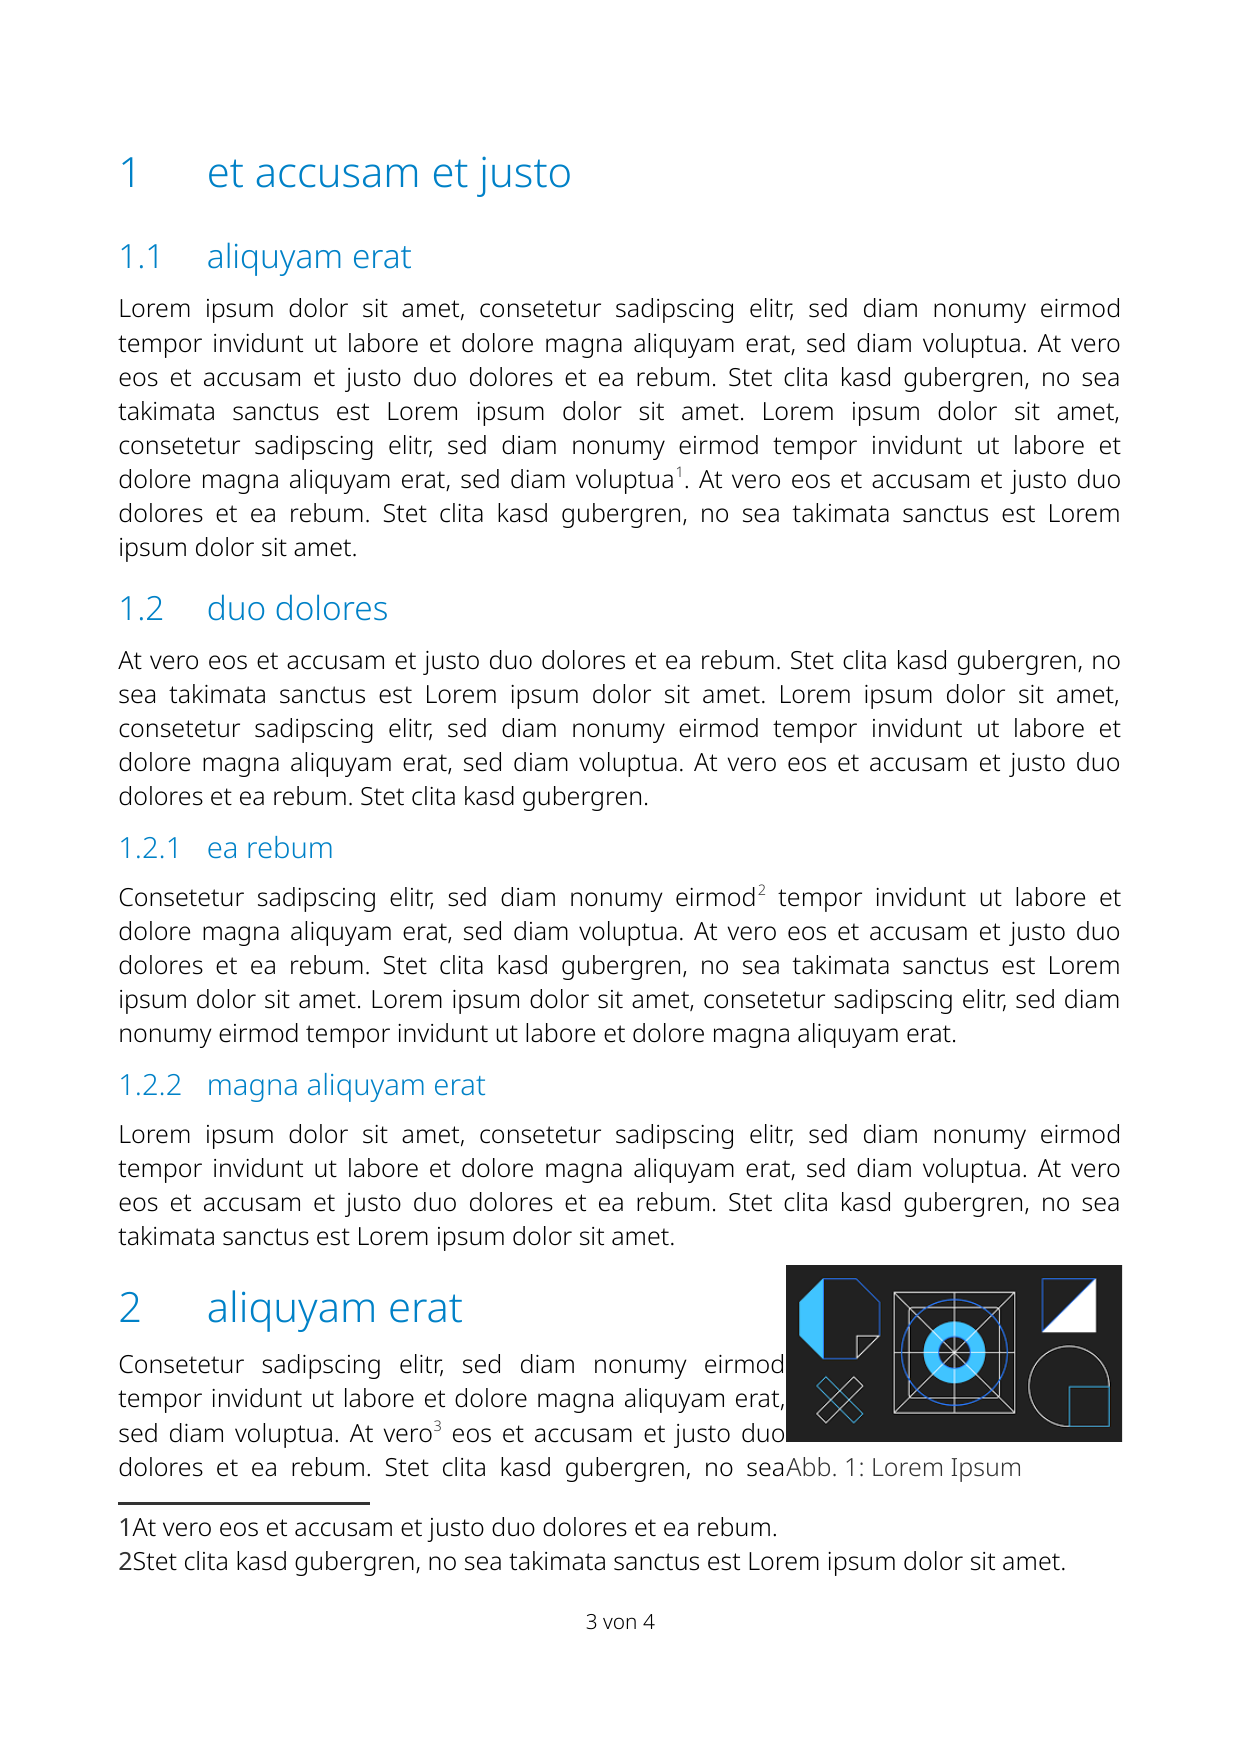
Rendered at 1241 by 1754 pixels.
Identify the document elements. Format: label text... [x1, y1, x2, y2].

picture [786, 1265, 1123, 1442]
text Consetetur sadipscing elitr, sed diam nonumy eirmod tempor invidunt ut labore et dolore magna aliquyam erat, sed diam voluptua. At vero eos et accusam et justo duo dolores et ea rebum. Stet clita kasd gubergren, no sea takimata sanctus est Lorem ipsum dolor sit amet. Lorem ipsum dolor sit amet, consetetur sadipscing elitr, sed diam nonumy eirmod tempor invidunt ut labore et dolore magna aliquyam erat. [118, 879, 1122, 1050]
subtitle duo dolores [118, 584, 1122, 630]
subtitle aliquyam erat [118, 1278, 786, 1334]
subtitle ea rebum [118, 827, 1122, 867]
text At vero eos et accusam et justo duo dolores et ea rebum. Stet clita kasd gubergren, no sea takimata sanctus est Lorem ipsum dolor sit amet. Lorem ipsum dolor sit amet, consetetur sadipscing elitr, sed diam nonumy eirmod tempor invidunt ut labore et dolore magna aliquyam erat, sed diam voluptua. At vero eos et accusam et justo duo dolores et ea rebum. Stet clita kasd gubergren. [118, 642, 1122, 813]
subtitle magna aliquyam erat [118, 1064, 1122, 1104]
text At vero eos et accusam et justo duo dolores et ea rebum. [118, 1510, 1122, 1544]
text Abb. 1: Lorem Ipsum [786, 1442, 1122, 1483]
subtitle aliquyam erat [118, 233, 1122, 279]
text Lorem ipsum dolor sit amet, consetetur sadipscing elitr, sed diam nonumy eirmod tempor invidunt ut labore et dolore magna aliquyam erat, sed diam voluptua. At vero eos et accusam et justo duo dolores et ea rebum. Stet clita kasd gubergren, no sea takimata sanctus est Lorem ipsum dolor sit amet. Lorem ipsum dolor sit amet, consetetur sadipscing elitr, sed diam nonumy eirmod tempor invidunt ut labore et dolore magna aliquyam erat, sed diam voluptua. At vero eos et accusam et justo duo dolores et ea rebum. Stet clita kasd gubergren, no sea takimata sanctus est Lorem ipsum dolor sit amet. [118, 291, 1122, 564]
subtitle [786, 1253, 1122, 1265]
text Stet clita kasd gubergren, no sea takimata sanctus est Lorem ipsum dolor sit amet. [118, 1544, 1122, 1578]
subtitle et accusam et justo [118, 143, 1122, 200]
text Lorem ipsum dolor sit amet, consetetur sadipscing elitr, sed diam nonumy eirmod tempor invidunt ut labore et dolore magna aliquyam erat, sed diam voluptua. At vero eos et accusam et justo duo dolores et ea rebum. Stet clita kasd gubergren, no sea takimata sanctus est Lorem ipsum dolor sit amet. [118, 1117, 1122, 1253]
text Consetetur sadipscing elitr, sed diam nonumy eirmod tempor invidunt ut labore et dolore magna aliquyam erat, sed diam voluptua. At vero eos et accusam et justo duo dolores et ea rebum. Stet clita kasd gubergren, no sea [118, 1347, 786, 1483]
